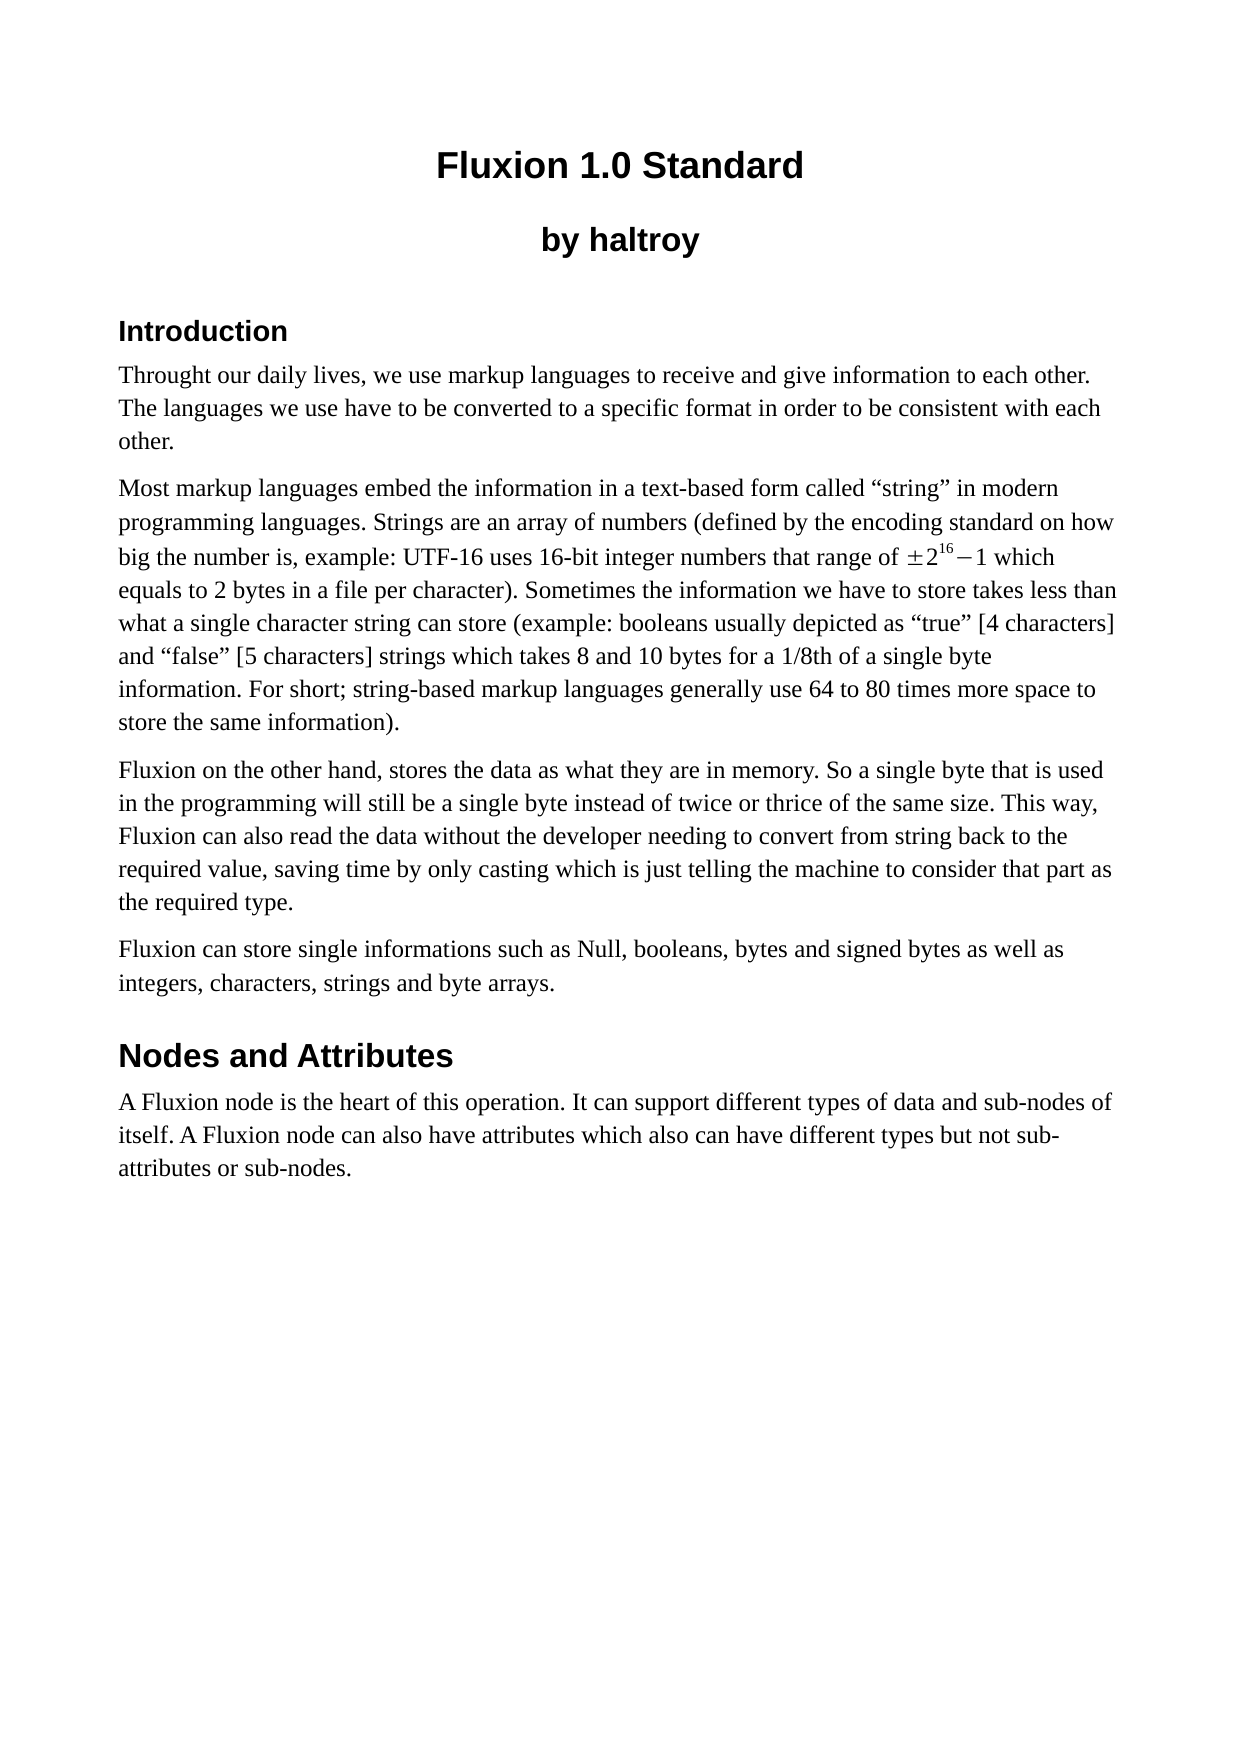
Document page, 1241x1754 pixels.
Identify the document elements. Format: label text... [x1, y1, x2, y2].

subtitle by haltroy [118, 219, 1122, 258]
subtitle Introduction [118, 314, 1122, 347]
text Most markup languages embed the information in a text-based form called “string” in modern programming languages. Strings are an array of numbers (defined by the encoding standard on how big the number is, example: UTF-16 uses 16-bit integer numbers that range of which equals to 2 bytes in a file per character). Sometimes the information we have to store takes less than what a single character string can store (example: booleans usually depicted as “true” [4 characters] and “false” [5 characters] strings which takes 8 and 10 bytes for a 1/8th of a single byte information. For short; string-based markup languages generally use 64 to 80 times more space to store the same information). [118, 473, 1122, 736]
text Throught our daily lives, we use markup languages to receive and give information to each other. The languages we use have to be converted to a specific format in order to be consistent with each other. [118, 360, 1122, 455]
text A Fluxion node is the heart of this operation. It can support different types of data and sub-nodes of itself. A Fluxion node can also have attributes which also can have different types but not sub-attributes or sub-nodes. [118, 1087, 1122, 1182]
text Fluxion on the other hand, stores the data as what they are in memory. So a single byte that is used in the programming will still be a single byte instead of twice or thrice of the same size. This way, Fluxion can also read the data without the developer needing to convert from string back to the required value, saving time by only casting which is just telling the machine to consider that part as the required type. [118, 755, 1122, 916]
subtitle Nodes and Attributes [118, 1036, 1122, 1074]
subtitle Fluxion 1.0 Standard [118, 143, 1122, 186]
text Fluxion can store single informations such as Null, booleans, bytes and signed bytes as well as integers, characters, strings and byte arrays. [118, 934, 1122, 996]
